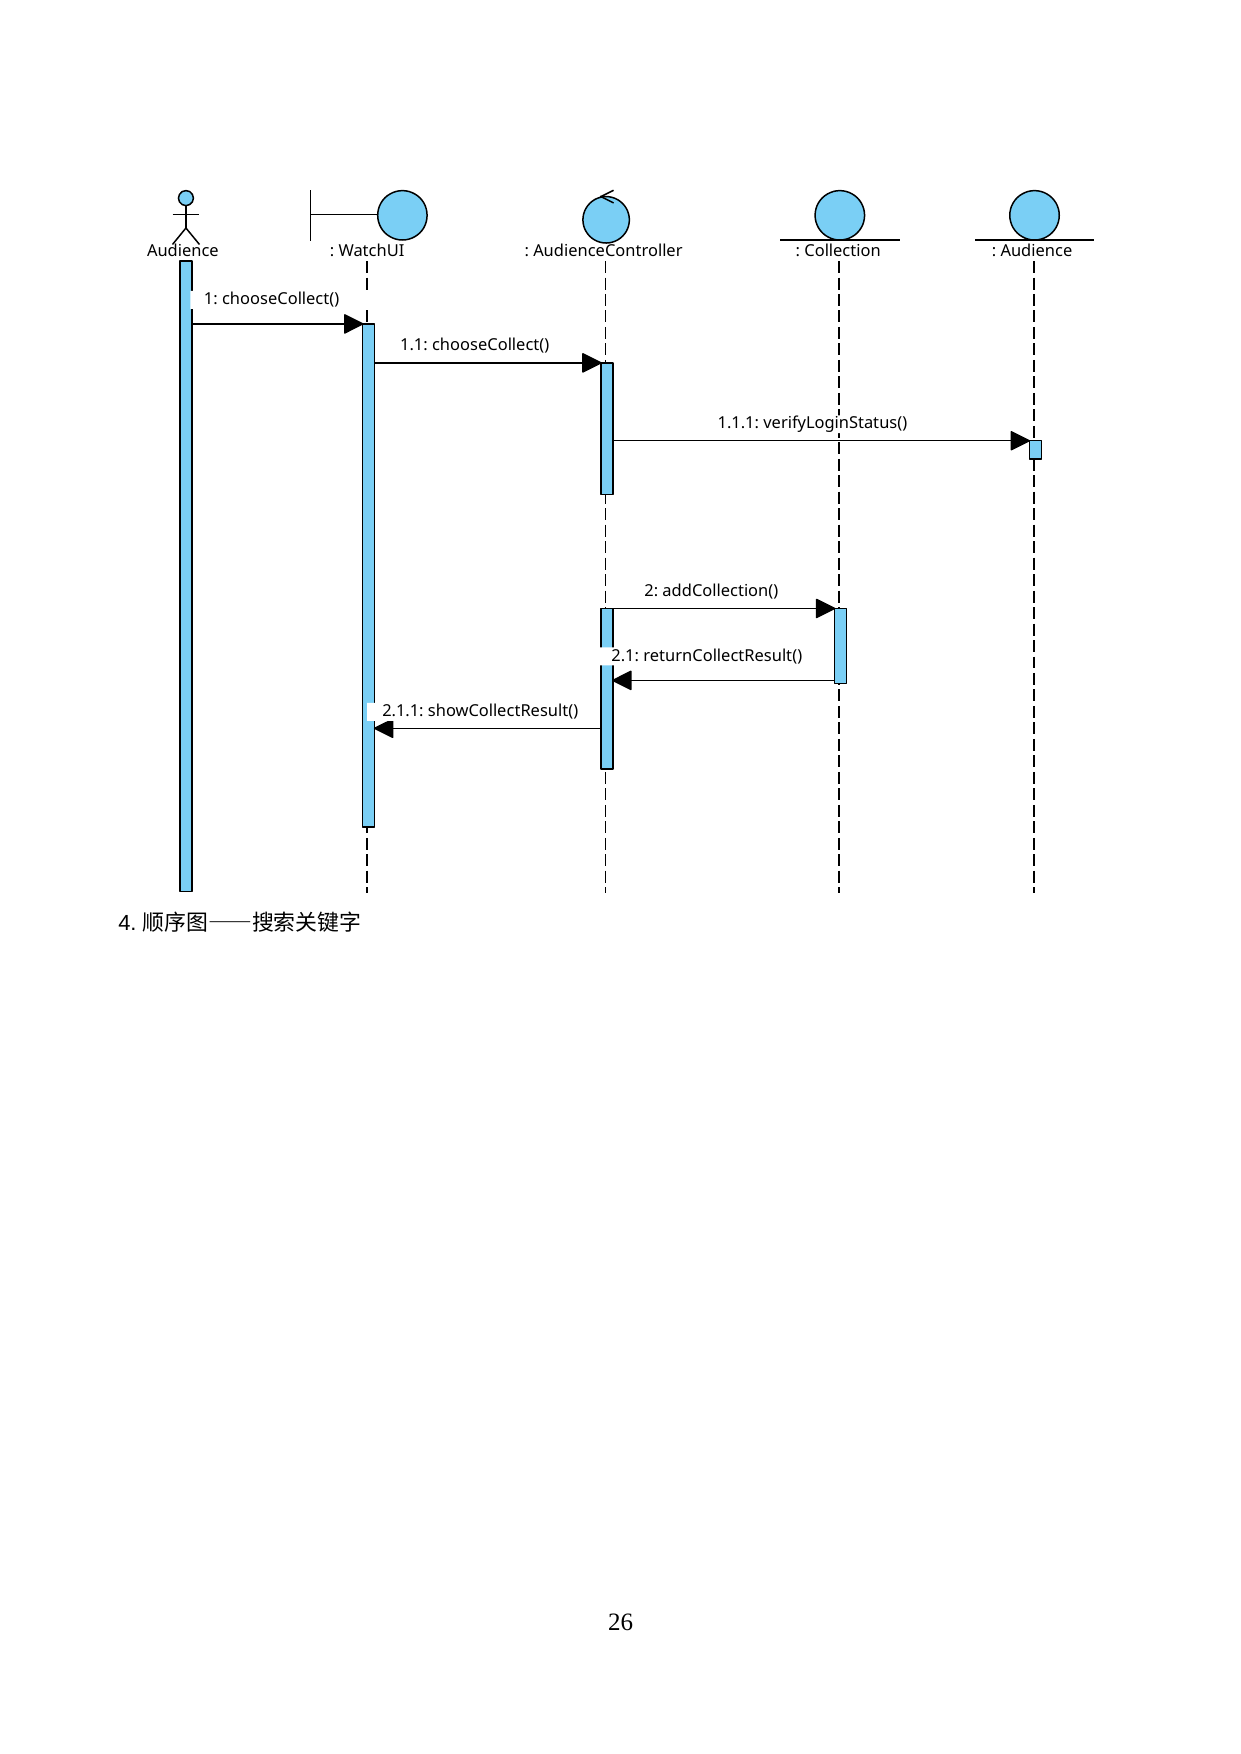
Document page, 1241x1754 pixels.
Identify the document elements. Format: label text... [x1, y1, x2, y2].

subtitle 顺序图——搜索关键字 [118, 893, 1123, 937]
